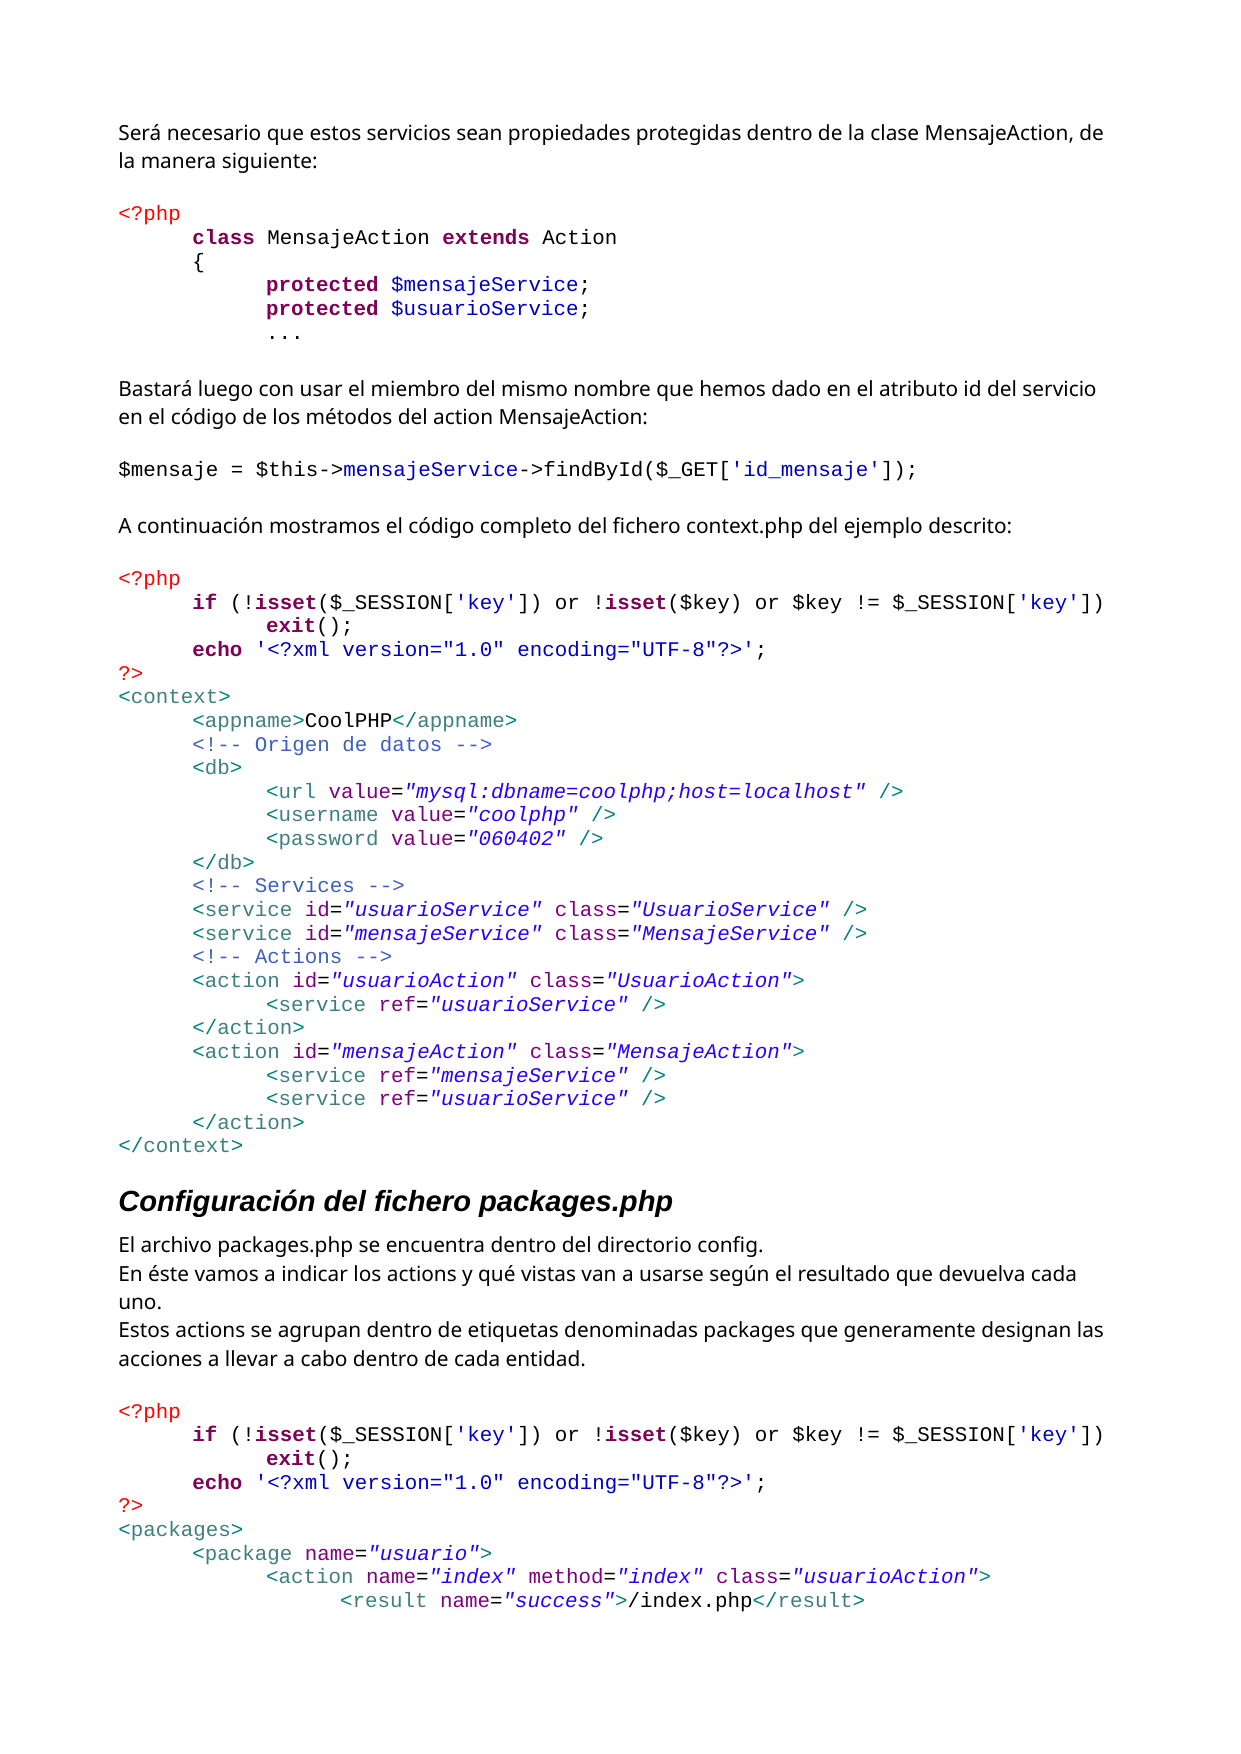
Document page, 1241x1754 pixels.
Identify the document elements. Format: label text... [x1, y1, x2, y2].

subtitle Configuración del fichero packages.php [118, 1184, 1122, 1218]
text { [118, 251, 1122, 274]
text if (!isset($_SESSION['key']) or !isset($key) or $key != $_SESSION['key']) [118, 1424, 1122, 1448]
text exit(); [118, 1448, 1122, 1472]
text <action name="index" method="index" class="usuarioAction"> [118, 1566, 1122, 1590]
text Será necesario que estos servicios sean propiedades protegidas dentro de la clase MensajeAction, de la manera siguiente: [118, 118, 1122, 175]
text if (!isset($_SESSION['key']) or !isset($key) or $key != $_SESSION['key']) [118, 592, 1122, 615]
text </action> [118, 1017, 1122, 1041]
text echo '<?xml version="1.0" encoding="UTF-8"?>'; [118, 639, 1122, 663]
text <action id="mensajeAction" class="MensajeAction"> [118, 1041, 1122, 1064]
text <service ref="usuarioService" /> [118, 994, 1122, 1017]
text <?php [118, 203, 1122, 227]
text <db> [118, 757, 1122, 781]
text <context> [118, 686, 1122, 710]
text echo '<?xml version="1.0" encoding="UTF-8"?>'; [118, 1472, 1122, 1495]
text protected $mensajeService; [118, 274, 1122, 298]
text <service ref="mensajeService" /> [118, 1064, 1122, 1088]
text ?> [118, 663, 1122, 686]
text Bastará luego con usar el miembro del mismo nombre que hemos dado en el atributo id del servicio en el código de los métodos del action MensajeAction: [118, 374, 1122, 431]
text <service id="mensajeService" class="MensajeService" /> [118, 923, 1122, 946]
text <result name="success">/index.php</result> [118, 1590, 1122, 1614]
text <url value="mysql:dbname=coolphp;host=localhost" /> [118, 781, 1122, 804]
text ?> [118, 1495, 1122, 1519]
text <action id="usuarioAction" class="UsuarioAction"> [118, 970, 1122, 994]
text <service ref="usuarioService" /> [118, 1088, 1122, 1112]
text Estos actions se agrupan dentro de etiquetas denominadas packages que generamente designan las acciones a llevar a cabo dentro de cada entidad. [118, 1316, 1122, 1372]
text protected $usuarioService; [118, 298, 1122, 322]
text El archivo packages.php se encuentra dentro del directorio config. [118, 1230, 1122, 1259]
text ... [118, 322, 1122, 345]
text </context> [118, 1136, 1122, 1159]
text </db> [118, 852, 1122, 875]
text <password value="060402" /> [118, 828, 1122, 852]
text $mensaje = $this->mensajeService->findById($_GET['id_mensaje']); [118, 459, 1122, 483]
text <?php [118, 1401, 1122, 1424]
text class MensajeAction extends Action [118, 227, 1122, 251]
text A continuación mostramos el código completo del fichero context.php del ejemplo descrito: [118, 511, 1122, 539]
text <package name="usuario"> [118, 1543, 1122, 1566]
text exit(); [118, 615, 1122, 639]
text <?php [118, 568, 1122, 592]
text <service id="usuarioService" class="UsuarioService" /> [118, 899, 1122, 923]
text <appname>CoolPHP</appname> [118, 710, 1122, 733]
text </action> [118, 1112, 1122, 1136]
text <!-- Actions --> [118, 946, 1122, 970]
text <!-- Services --> [118, 875, 1122, 899]
text En éste vamos a indicar los actions y qué vistas van a usarse según el resultado que devuelva cada uno. [118, 1259, 1122, 1316]
text <!-- Origen de datos --> [118, 733, 1122, 757]
text <username value="coolphp" /> [118, 804, 1122, 828]
text <packages> [118, 1519, 1122, 1543]
